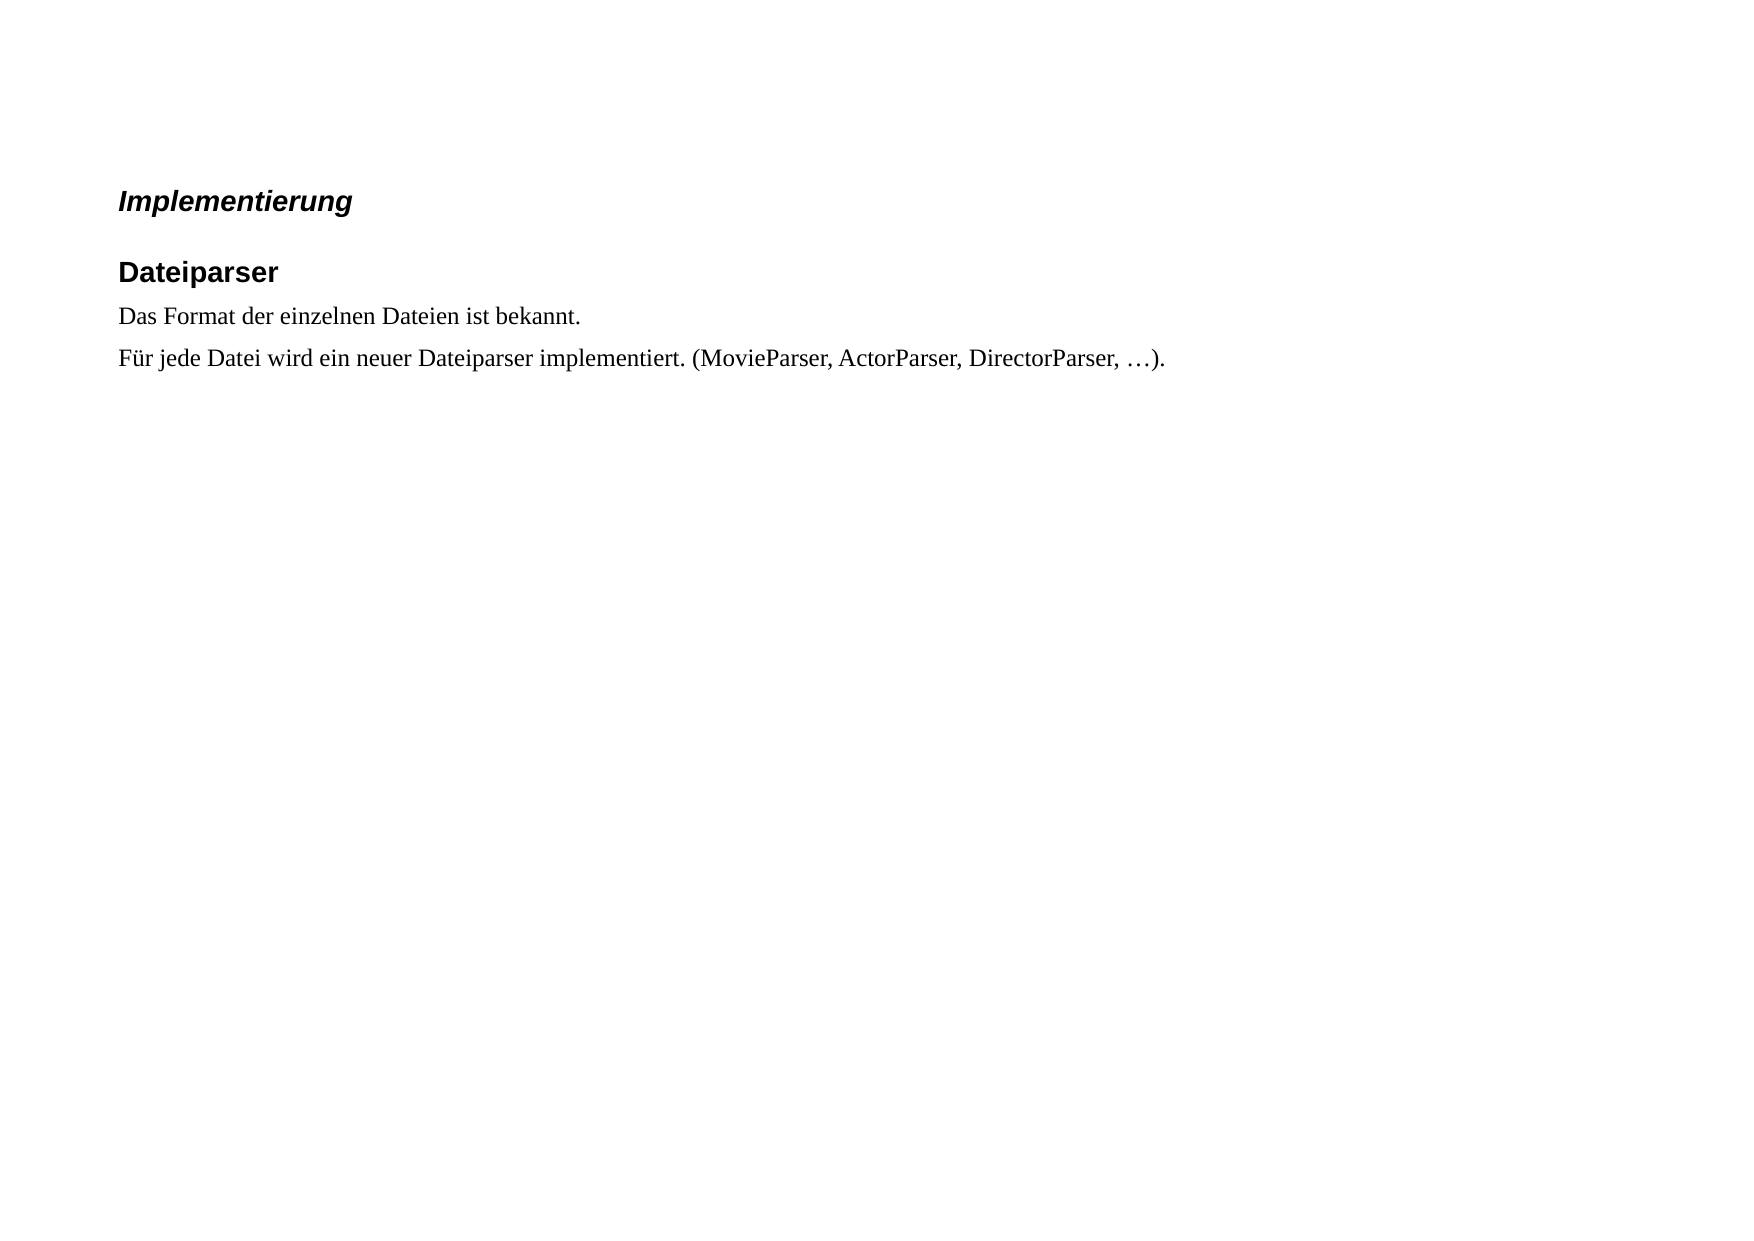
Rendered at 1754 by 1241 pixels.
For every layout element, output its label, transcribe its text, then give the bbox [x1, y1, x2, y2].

subtitle Implementierung [118, 184, 1636, 218]
subtitle Dateiparser [118, 255, 1636, 289]
text Das Format der einzelnen Dateien ist bekannt. [118, 301, 1636, 330]
text Für jede Datei wird ein neuer Dateiparser implementiert. (MovieParser, ActorParser, DirectorParser, …). [118, 343, 1636, 371]
